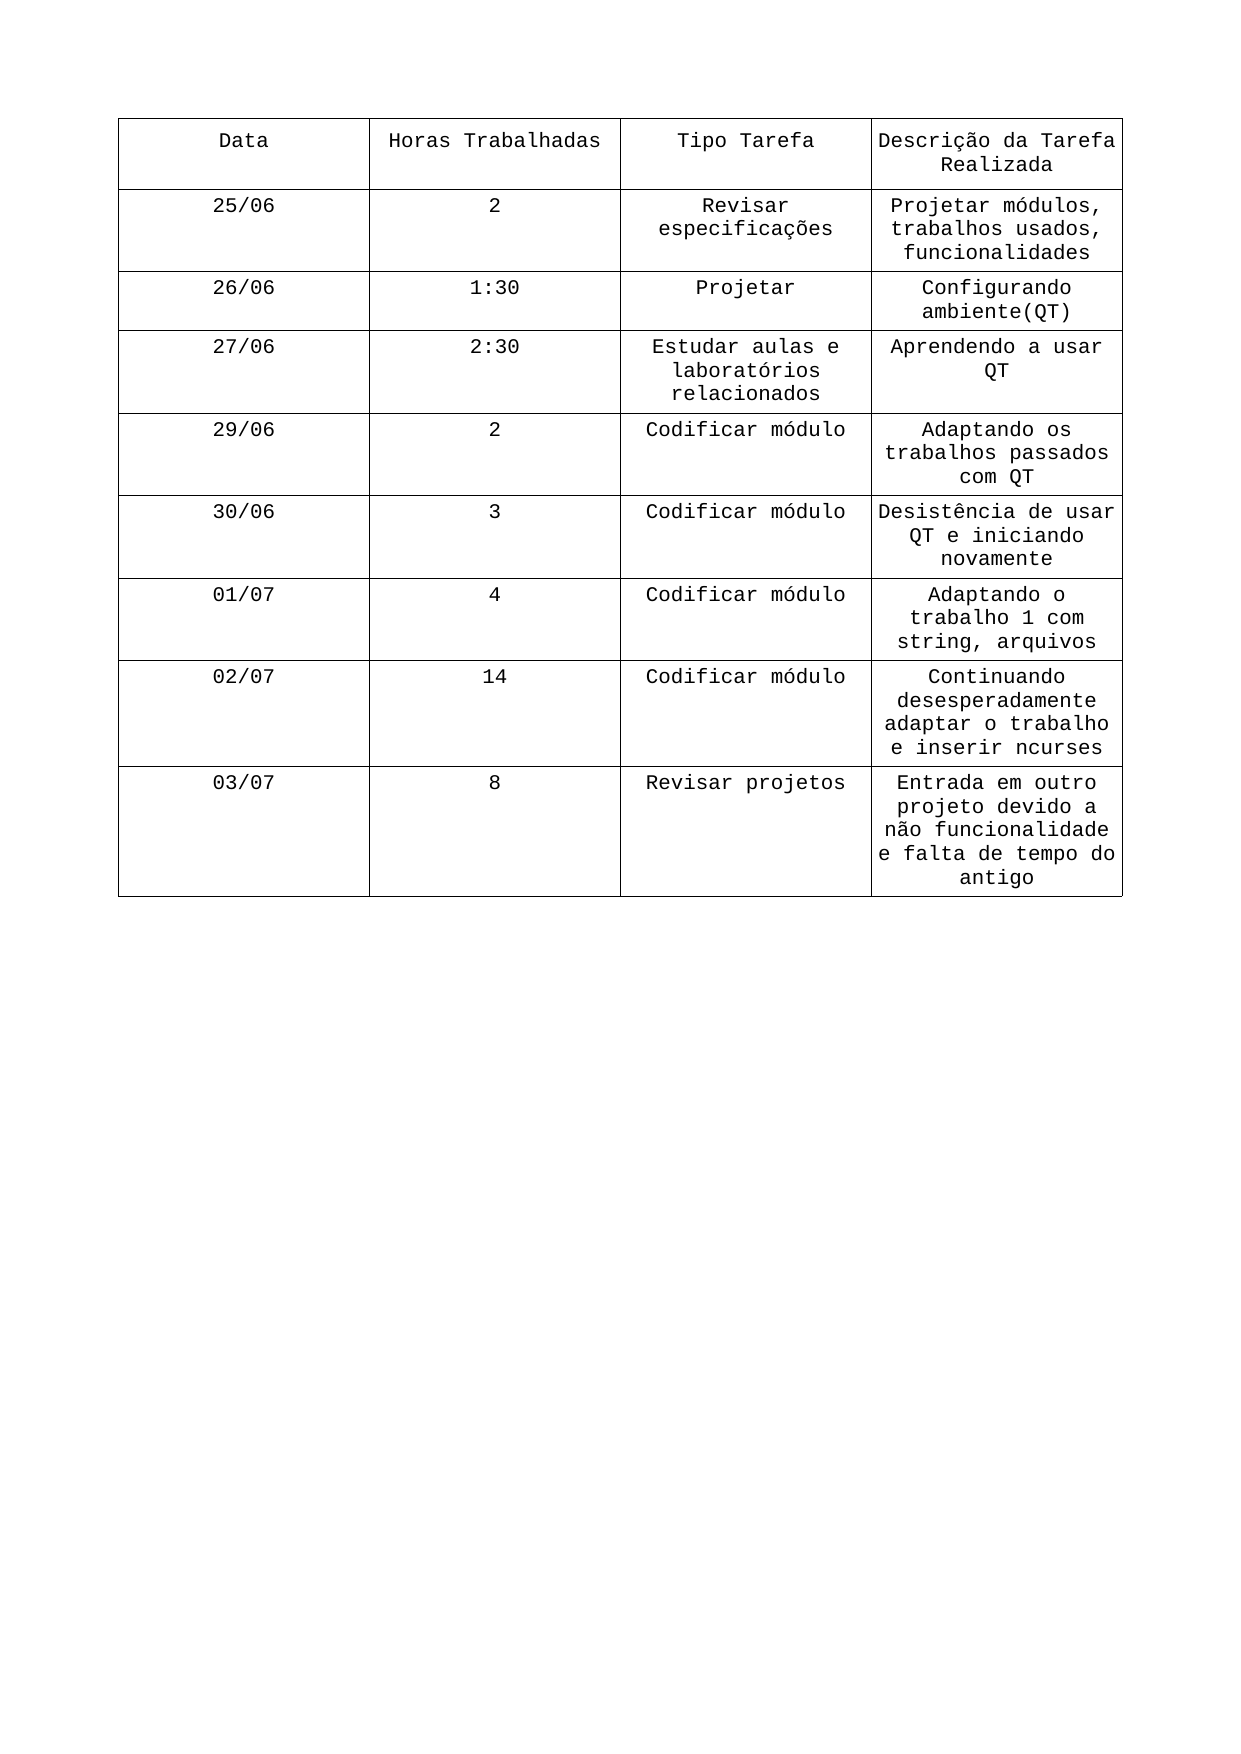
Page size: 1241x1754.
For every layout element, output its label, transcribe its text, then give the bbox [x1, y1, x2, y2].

table_cell Projetar [621, 272, 871, 330]
table_cell Entrada em outro projeto devido a não funcionalidade e falta de tempo do antigo [872, 767, 1122, 896]
table_cell Codificar módulo [621, 661, 871, 766]
table_cell Codificar módulo [621, 414, 871, 495]
table_cell Continuando desesperadamente adaptar o trabalho e inserir ncurses [872, 661, 1122, 766]
table_cell Estudar aulas e laboratórios relacionados [621, 331, 871, 413]
table_cell 03/07 [119, 767, 369, 896]
table_header Tipo Tarefa [621, 119, 871, 189]
table_cell Projetar módulos, trabalhos usados, funcionalidades [872, 190, 1122, 271]
table_header Data [119, 119, 369, 189]
table_cell 26/06 [119, 272, 369, 330]
table_cell 4 [370, 579, 620, 660]
table_cell 2 [370, 414, 620, 495]
table_header Descrição da Tarefa Realizada [872, 119, 1122, 189]
table_cell Configurando ambiente(QT) [872, 272, 1122, 330]
table_cell Adaptando os trabalhos passados com QT [872, 414, 1122, 495]
table_cell 2 [370, 190, 620, 271]
table_cell 27/06 [119, 331, 369, 413]
table_cell 8 [370, 767, 620, 896]
table_cell Adaptando o trabalho 1 com string, arquivos [872, 579, 1122, 660]
table_cell Aprendendo a usar QT [872, 331, 1122, 413]
table_cell 02/07 [119, 661, 369, 766]
table_cell Desistência de usar QT e iniciando novamente [872, 496, 1122, 578]
table_cell 01/07 [119, 579, 369, 660]
table_cell 25/06 [119, 190, 369, 271]
table_cell 30/06 [119, 496, 369, 578]
table_cell 2:30 [370, 331, 620, 413]
table_cell Revisar projetos [621, 767, 871, 896]
table_cell 1:30 [370, 272, 620, 330]
table_header Horas Trabalhadas [370, 119, 620, 189]
table_cell Codificar módulo [621, 579, 871, 660]
table_cell 29/06 [119, 414, 369, 495]
table_cell 3 [370, 496, 620, 578]
table_cell Codificar módulo [621, 496, 871, 578]
table_cell 14 [370, 661, 620, 766]
table_cell Revisar especificações [621, 190, 871, 271]
